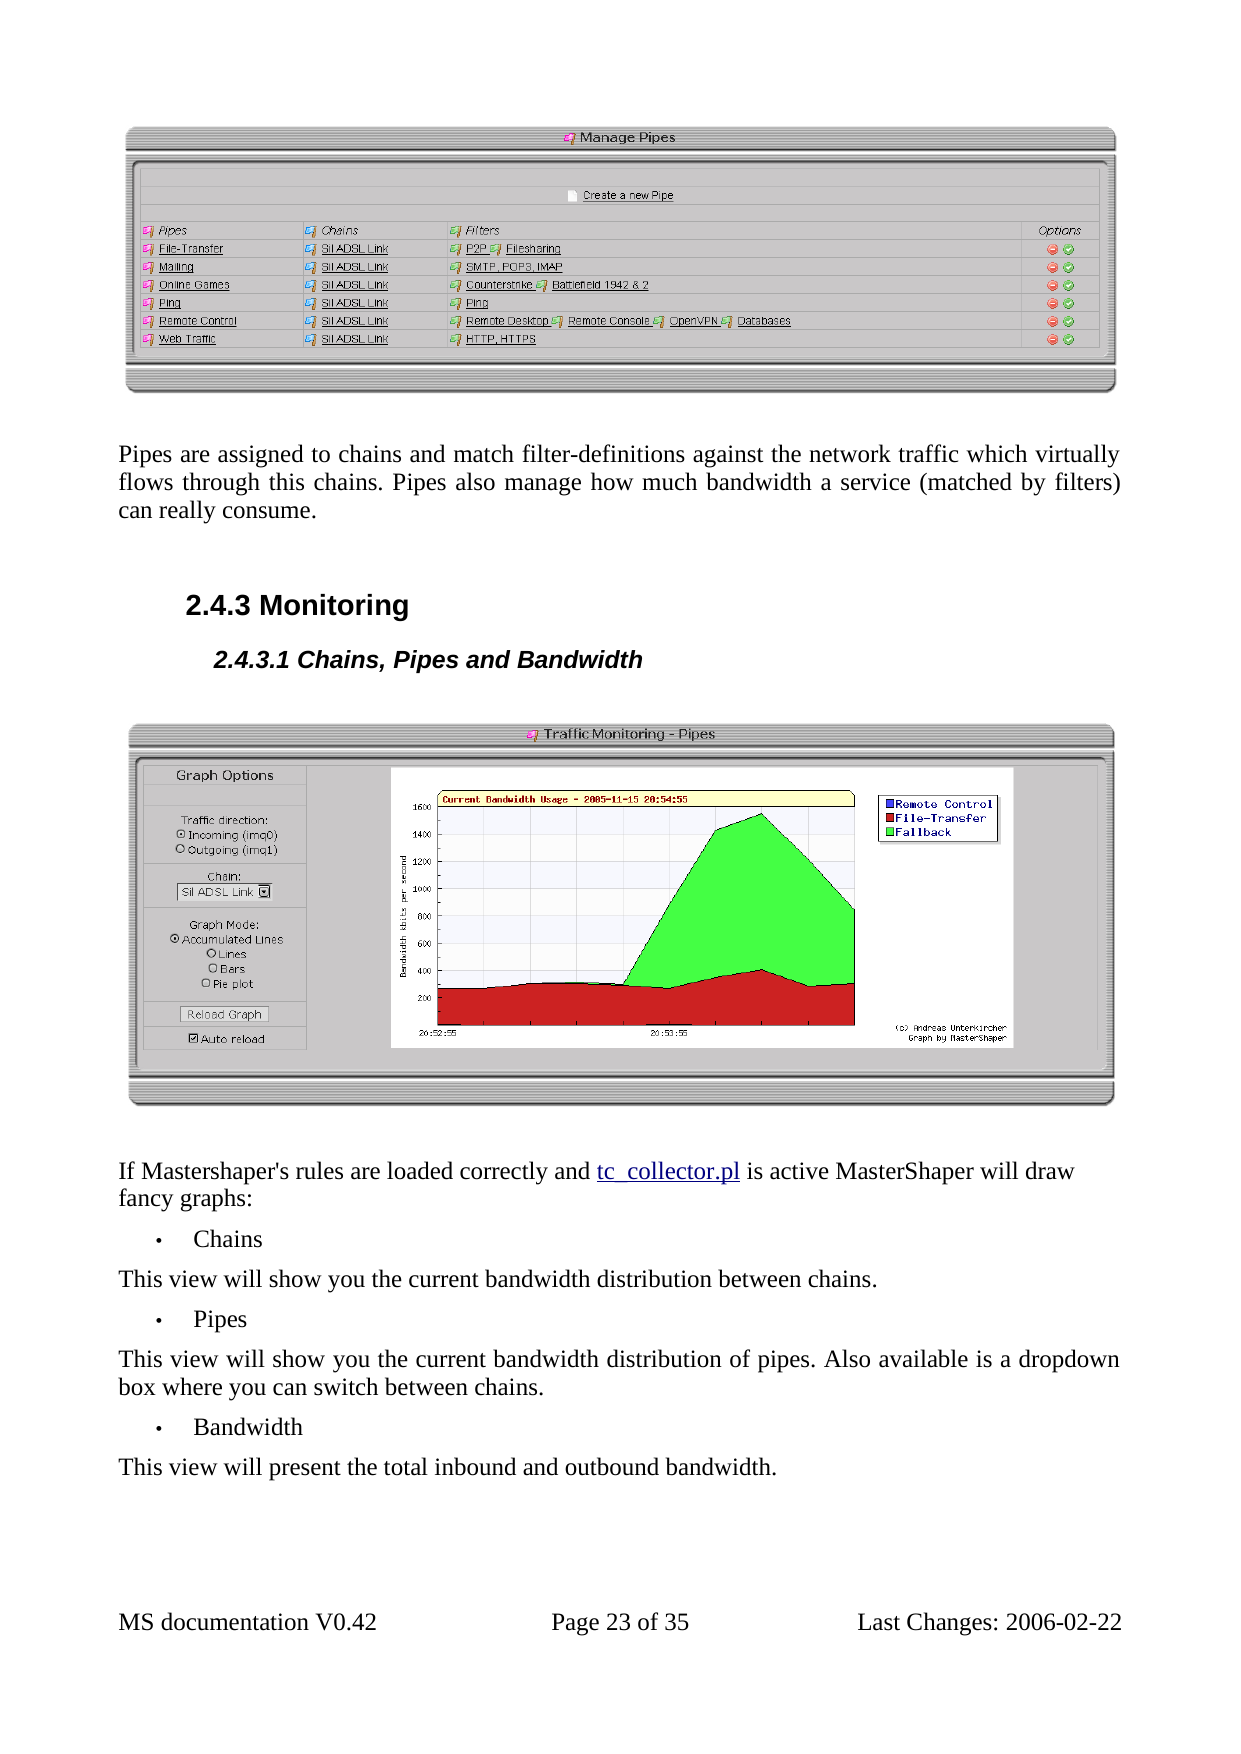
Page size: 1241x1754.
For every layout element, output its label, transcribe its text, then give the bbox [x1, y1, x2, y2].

list Bandwidth [156, 1413, 1122, 1441]
list Chains [156, 1225, 1122, 1252]
subtitle Chains, Pipes and Bandwidth [207, 646, 1122, 674]
text If Mastershaper's rules are loaded correctly and tc_collector.pl is active MasterShaper will draw fancy graphs: [118, 1157, 1122, 1212]
text This view will show you the current bandwidth distribution of pipes. Also available is a dropdown box where you can switch between chains. [118, 1345, 1122, 1401]
list Pipes [156, 1305, 1122, 1333]
picture [118, 714, 1122, 1117]
picture [118, 118, 1122, 401]
text This view will show you the current bandwidth distribution between chains. [118, 1265, 1122, 1293]
subtitle Monitoring [177, 589, 1122, 621]
text Pipes are assigned to chains and match filter-definitions against the network traffic which virtually flows through this chains. Pipes also manage how much bandwidth a service (matched by filters) can really consume. [118, 440, 1122, 523]
text This view will present the total inbound and outbound bandwidth. [118, 1453, 1122, 1481]
